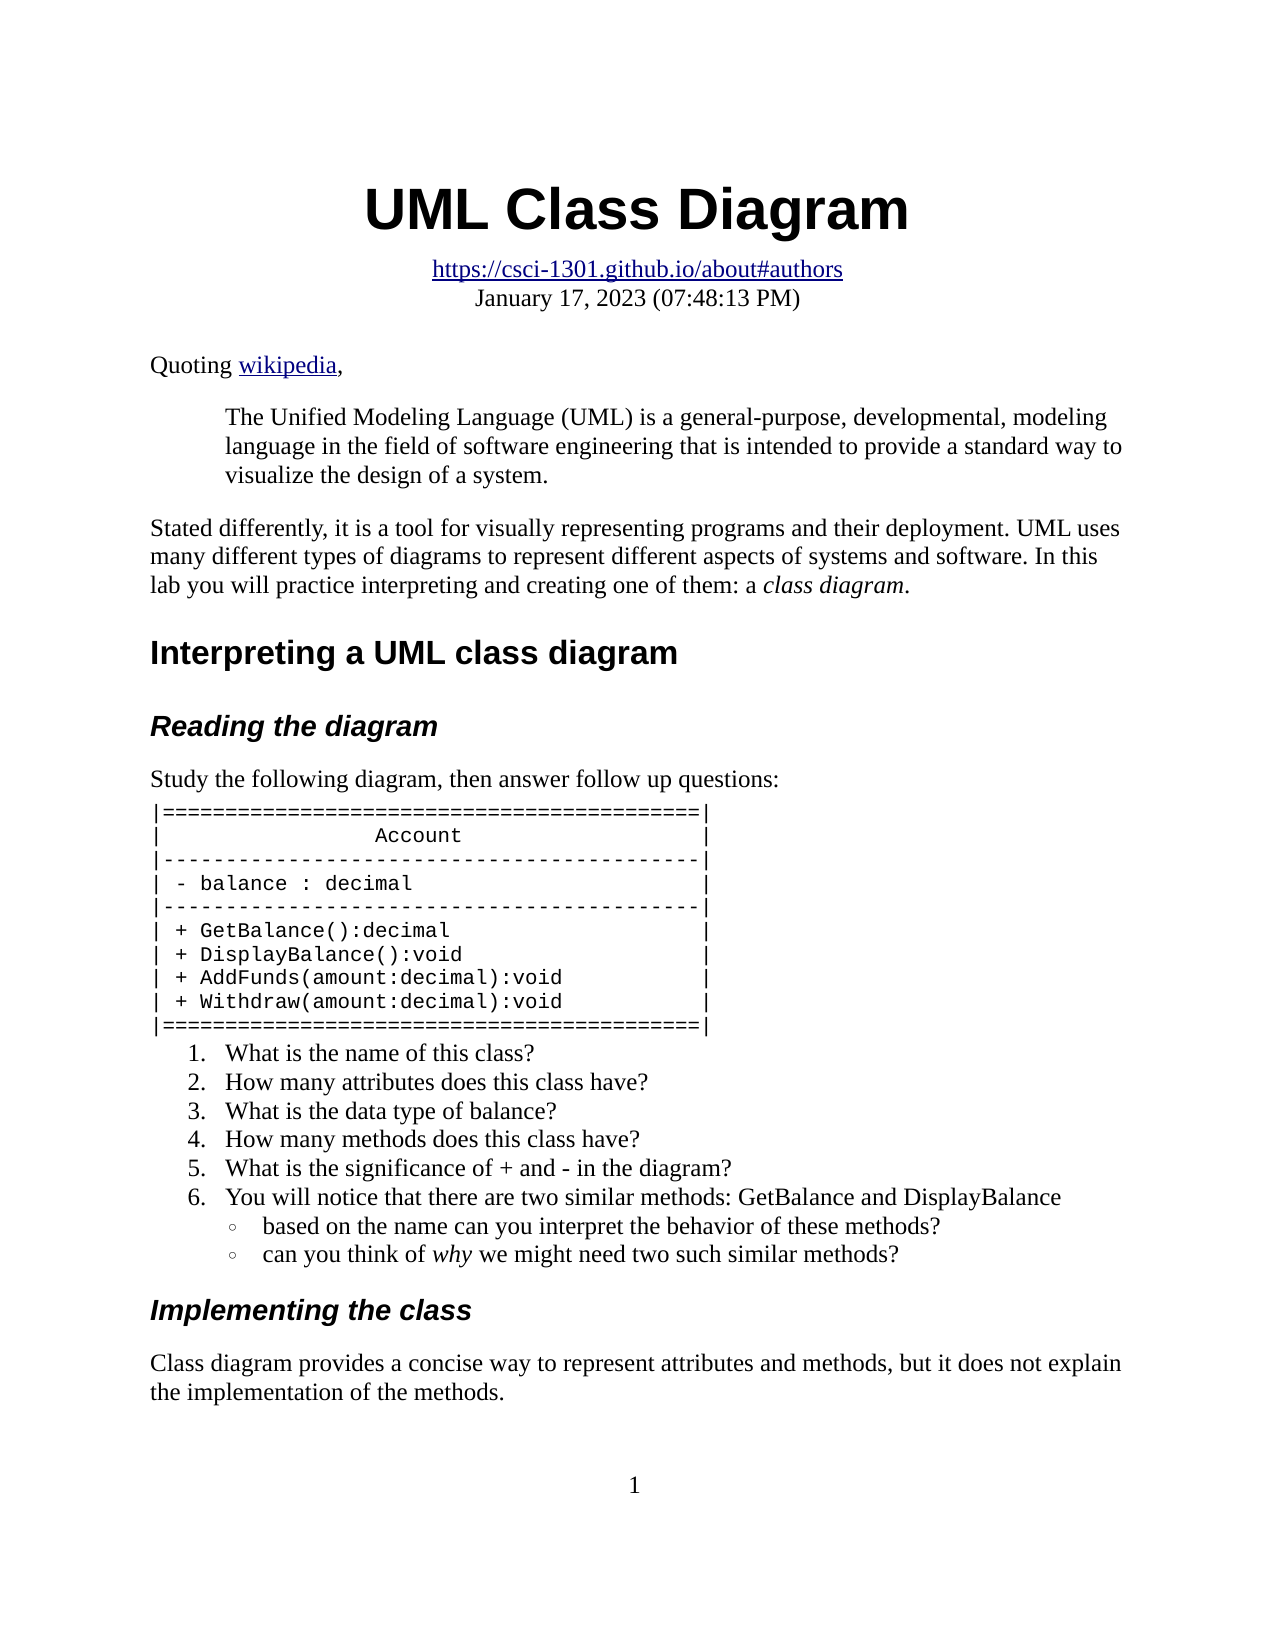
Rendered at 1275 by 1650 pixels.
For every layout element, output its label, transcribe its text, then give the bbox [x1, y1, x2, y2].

text | Account | [150, 825, 1125, 849]
subtitle Interpreting a UML class diagram [150, 633, 1125, 672]
list What is the name of this class? [187, 1038, 1125, 1067]
list You will notice that there are two similar methods: GetBalance and DisplayBalance [187, 1182, 1125, 1211]
text |===========================================| [150, 1014, 1125, 1038]
text |-------------------------------------------| [150, 896, 1125, 920]
text |-------------------------------------------| [150, 849, 1125, 873]
text | + DisplayBalance():void | [150, 944, 1125, 967]
title UML Class Diagram [150, 175, 1125, 242]
list based on the name can you interpret the behavior of these methods? [225, 1211, 1125, 1239]
text |===========================================| [150, 802, 1125, 825]
text Class diagram provides a concise way to represent attributes and methods, but it does not explain the implementation of the methods. [150, 1348, 1125, 1406]
text https://csci-1301.github.io/about#authors [150, 254, 1125, 283]
list can you think of why we might need two such similar methods? [225, 1239, 1125, 1268]
text Stated differently, it is a tool for visually representing programs and their deployment. UML uses many different types of diagrams to represent different aspects of systems and software. In this lab you will practice interpreting and creating one of them: a class diagram. [150, 513, 1125, 599]
text Quoting wikipedia, [150, 350, 1125, 378]
text Study the following diagram, then answer follow up questions: [150, 764, 1125, 793]
list How many attributes does this class have? [187, 1067, 1125, 1096]
text | + GetBalance():decimal | [150, 920, 1125, 944]
text | - balance : decimal | [150, 873, 1125, 896]
list What is the data type of balance? [187, 1096, 1125, 1124]
list How many methods does this class have? [187, 1124, 1125, 1153]
list What is the significance of + and - in the diagram? [187, 1153, 1125, 1182]
text | + AddFunds(amount:decimal):void | [150, 967, 1125, 991]
subtitle Reading the diagram [150, 709, 1125, 743]
text | + Withdraw(amount:decimal):void | [150, 991, 1125, 1014]
text The Unified Modeling Language (UML) is a general-purpose, developmental, modeling language in the field of software engineering that is intended to provide a standard way to visualize the design of a system. [225, 402, 1125, 489]
text January 17, 2023 (07:48:13 PM) [150, 283, 1125, 312]
subtitle Implementing the class [150, 1293, 1125, 1327]
